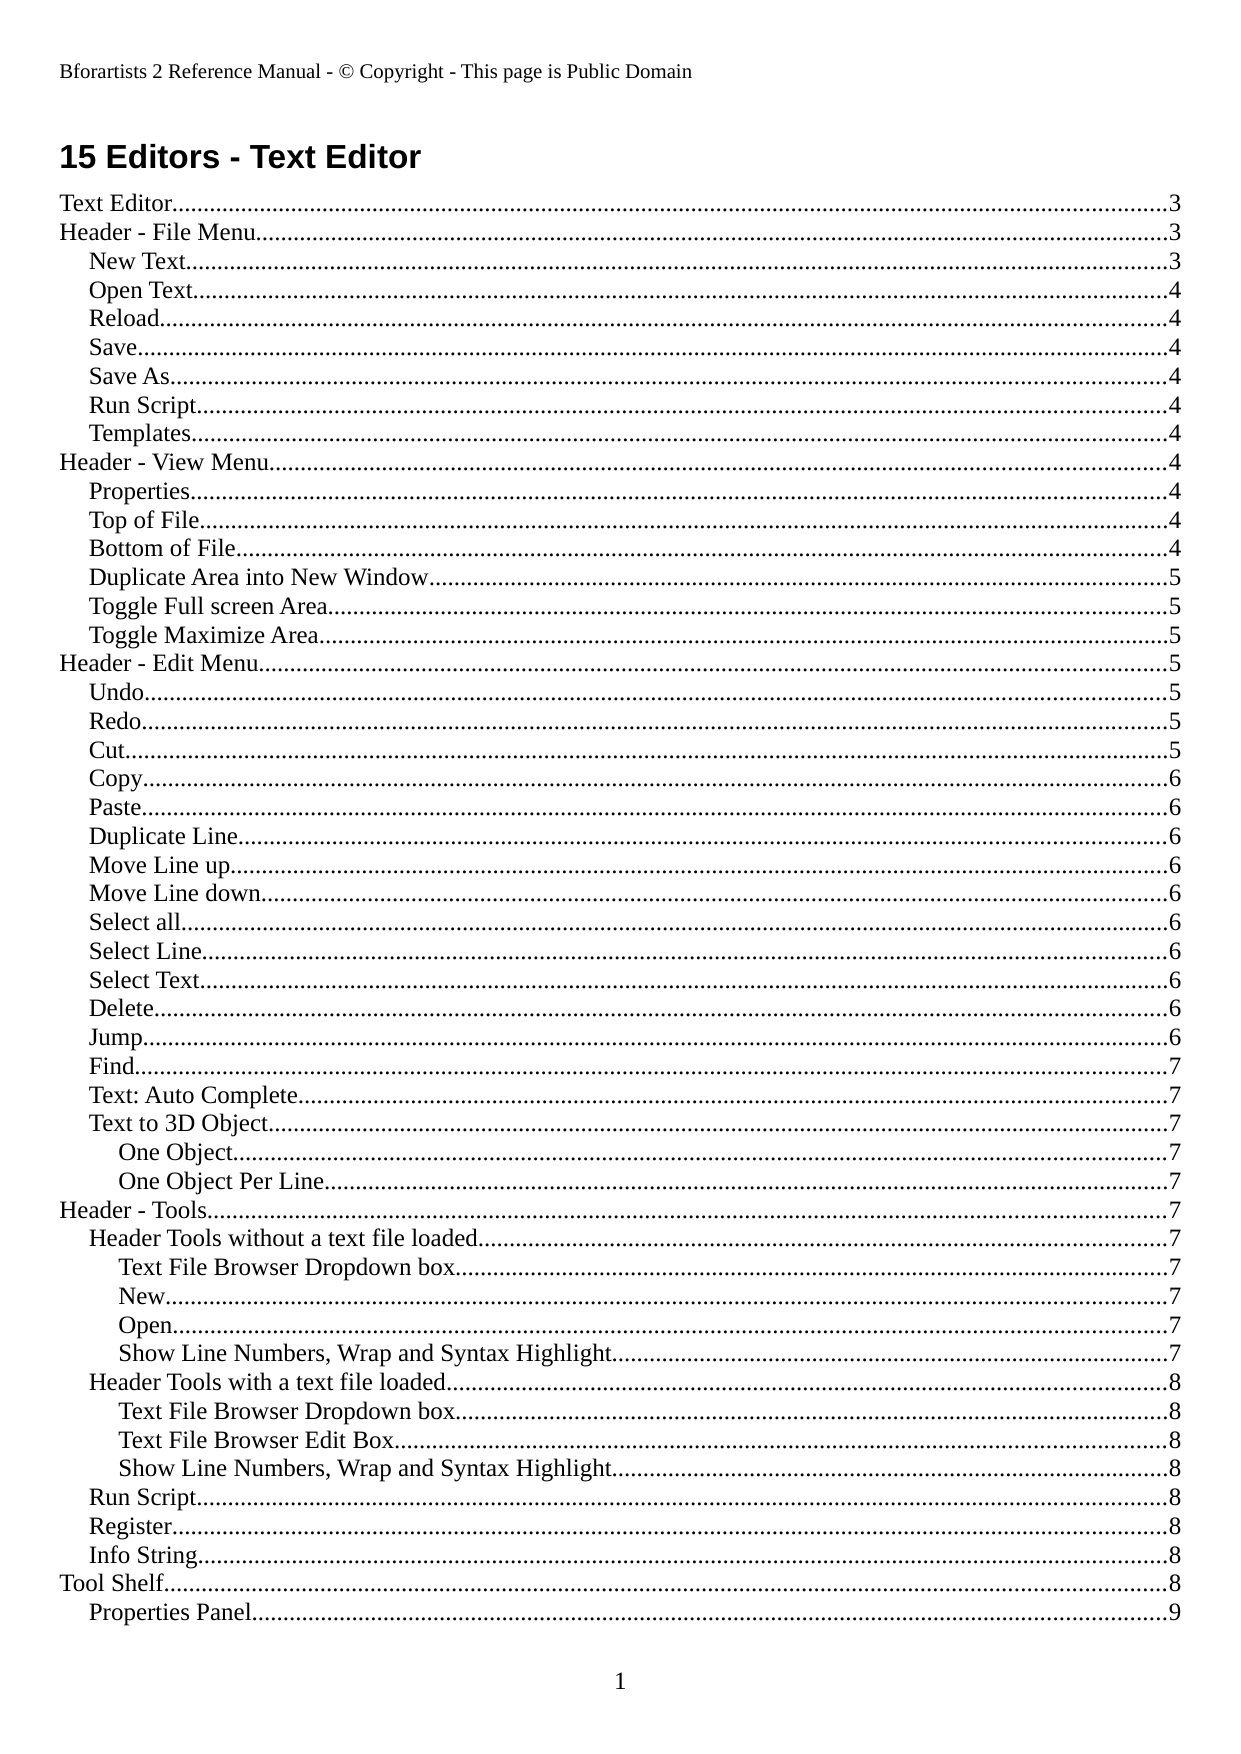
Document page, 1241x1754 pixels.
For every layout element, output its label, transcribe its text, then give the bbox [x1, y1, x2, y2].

text Top of File 4 [88, 505, 1181, 533]
text New Text 3 [88, 246, 1181, 275]
text Move Line up 6 [88, 850, 1181, 878]
subtitle 15 Editors - Text Editor [59, 138, 1181, 176]
text Select Text 6 [88, 965, 1181, 993]
text One Object 7 [118, 1137, 1181, 1166]
text Header - Tools 7 [59, 1195, 1181, 1223]
text Bottom of File 4 [88, 533, 1181, 562]
text Show Line Numbers, Wrap and Syntax Highlight 7 [118, 1338, 1181, 1367]
text Undo 5 [88, 677, 1181, 706]
text Tool Shelf 8 [59, 1568, 1181, 1597]
text Duplicate Line 6 [88, 821, 1181, 850]
text Info String 8 [88, 1540, 1181, 1568]
text Text Editor 3 [59, 188, 1181, 217]
text Header - Edit Menu 5 [59, 648, 1181, 677]
text Toggle Full screen Area 5 [88, 591, 1181, 620]
text Header Tools with a text file loaded 8 [88, 1367, 1181, 1396]
text One Object Per Line 7 [118, 1166, 1181, 1195]
text Register 8 [88, 1511, 1181, 1540]
text Show Line Numbers, Wrap and Syntax Highlight 8 [118, 1453, 1181, 1482]
text Toggle Maximize Area 5 [88, 620, 1181, 648]
text Save As 4 [88, 361, 1181, 390]
text Redo 5 [88, 706, 1181, 735]
text Header Tools without a text file loaded 7 [88, 1223, 1181, 1252]
text Header - View Menu 4 [59, 447, 1181, 476]
text Open Text 4 [88, 275, 1181, 303]
text Properties 4 [88, 476, 1181, 505]
text Duplicate Area into New Window 5 [88, 562, 1181, 591]
text Reload 4 [88, 303, 1181, 332]
text New 7 [118, 1281, 1181, 1310]
text Header - File Menu 3 [59, 217, 1181, 246]
text Select Line 6 [88, 936, 1181, 965]
text Text to 3D Object 7 [88, 1108, 1181, 1137]
text Run Script 4 [88, 390, 1181, 418]
text Save 4 [88, 332, 1181, 361]
text Move Line down 6 [88, 878, 1181, 907]
text Text: Auto Complete 7 [88, 1080, 1181, 1108]
text Properties Panel 9 [88, 1597, 1181, 1626]
text Templates 4 [88, 418, 1181, 447]
text Paste 6 [88, 792, 1181, 821]
text Copy 6 [88, 763, 1181, 792]
text Jump 6 [88, 1022, 1181, 1051]
text Run Script 8 [88, 1482, 1181, 1511]
text Delete 6 [88, 993, 1181, 1022]
text Text File Browser Dropdown box 7 [118, 1252, 1181, 1281]
text Select all 6 [88, 907, 1181, 936]
text Text File Browser Dropdown box 8 [118, 1396, 1181, 1425]
text Find 7 [88, 1051, 1181, 1080]
text Open 7 [118, 1310, 1181, 1338]
text Cut 5 [88, 735, 1181, 763]
text Text File Browser Edit Box 8 [118, 1425, 1181, 1453]
